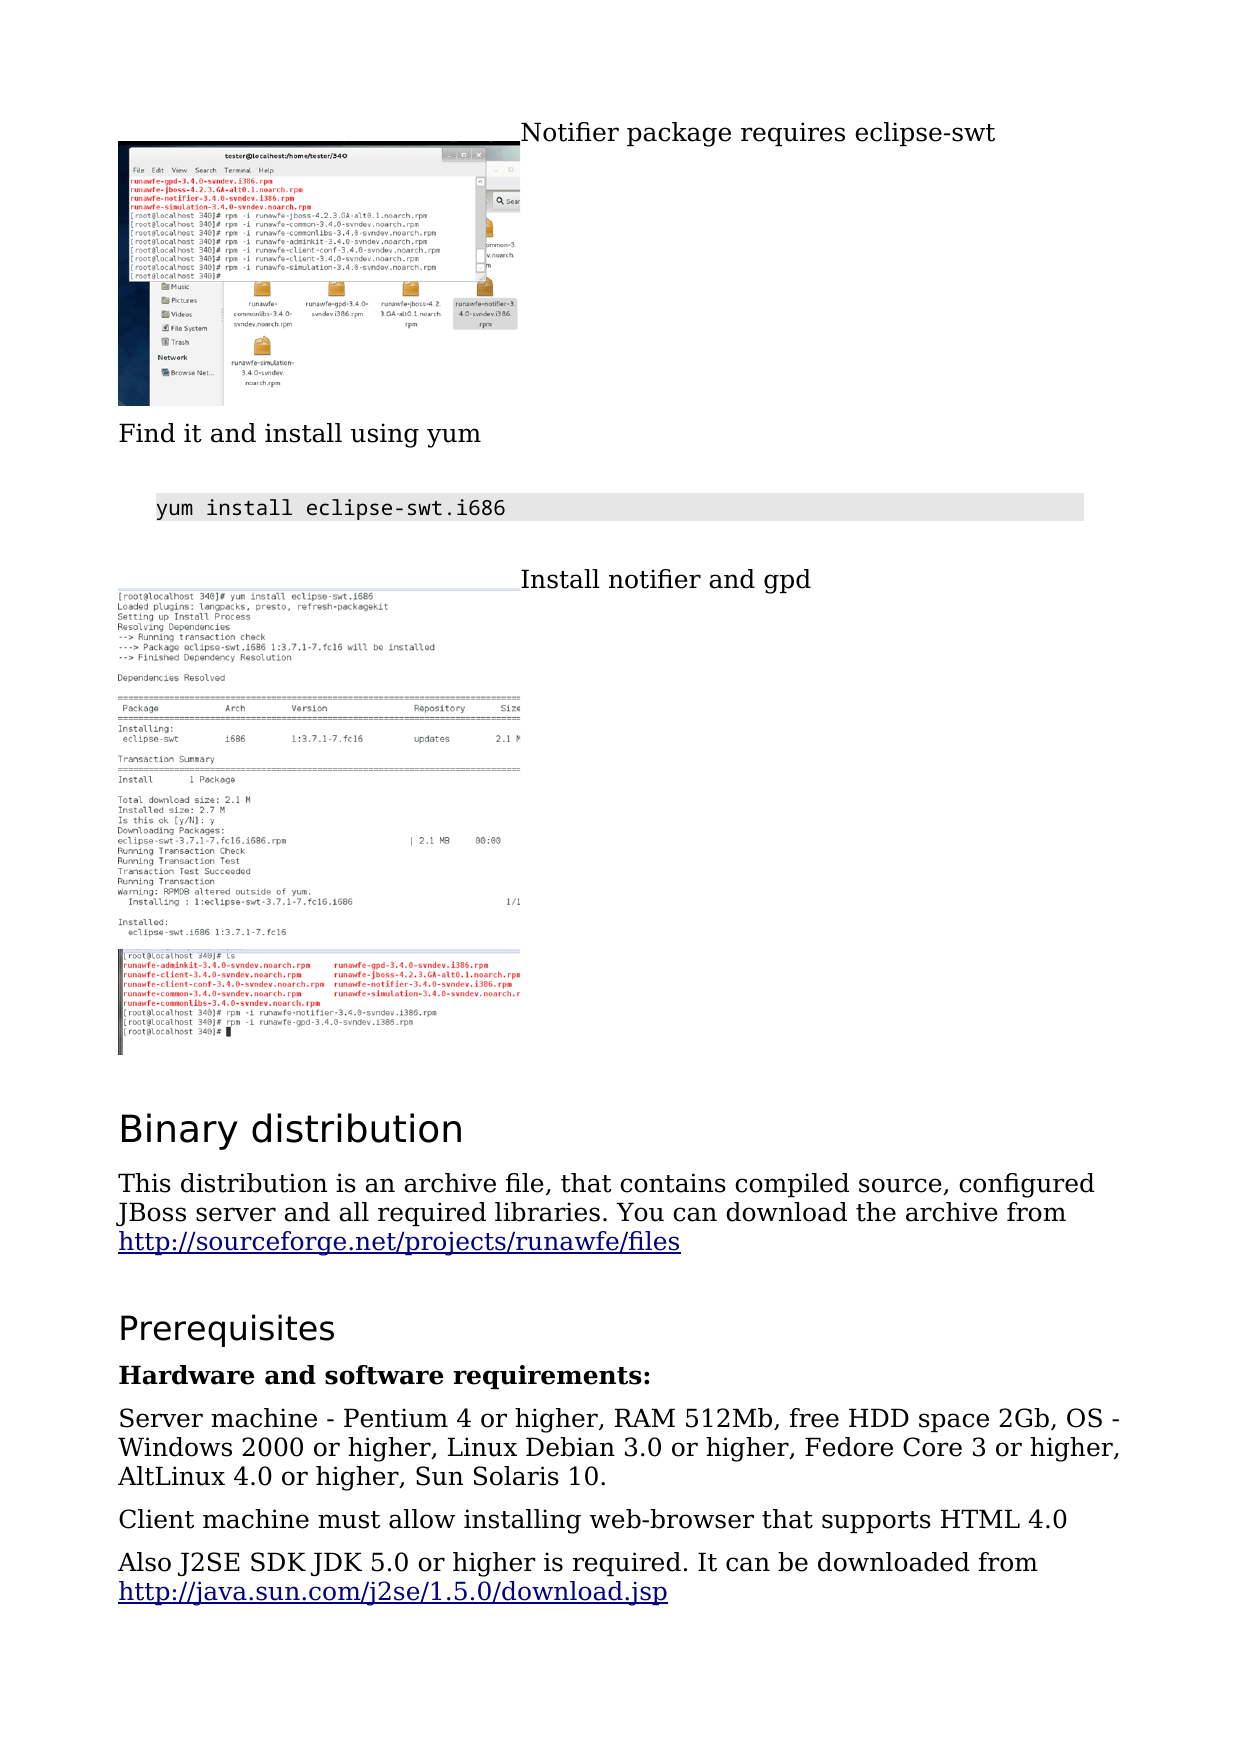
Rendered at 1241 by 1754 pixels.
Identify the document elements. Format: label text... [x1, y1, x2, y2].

picture [118, 141, 521, 406]
text yum install eclipse-swt.i686 [156, 493, 1084, 521]
picture [118, 949, 521, 1055]
text Notifier package requires eclipse-swt [118, 118, 1122, 405]
text This distribution is an archive file, that contains compiled source, configured JBoss server and all required libraries. You can download the archive from http://sourceforge.net/projects/runawfe/files [118, 1169, 1122, 1256]
subtitle Binary distribution [118, 1107, 1122, 1151]
subtitle Prerequisites [118, 1309, 1122, 1348]
text Client machine must allow installing web-browser that supports HTML 4.0 [118, 1505, 1122, 1534]
text Also J2SE SDK JDK 5.0 or higher is required. It can be downloaded from http://java.sun.com/j2se/1.5.0/download.jsp [118, 1548, 1122, 1606]
text Hardware and software requirements: [118, 1361, 1122, 1391]
text Find it and install using yum [118, 419, 1122, 448]
text Server machine - Pentium 4 or higher, RAM 512Mb, free HDD space 2Gb, OS - Windows 2000 or higher, Linux Debian 3.0 or higher, Fedore Core 3 or higher, AltLinux 4.0 or higher, Sun Solaris 10. [118, 1404, 1122, 1492]
picture [118, 588, 521, 937]
text Install notifier and gpd [118, 565, 1122, 936]
